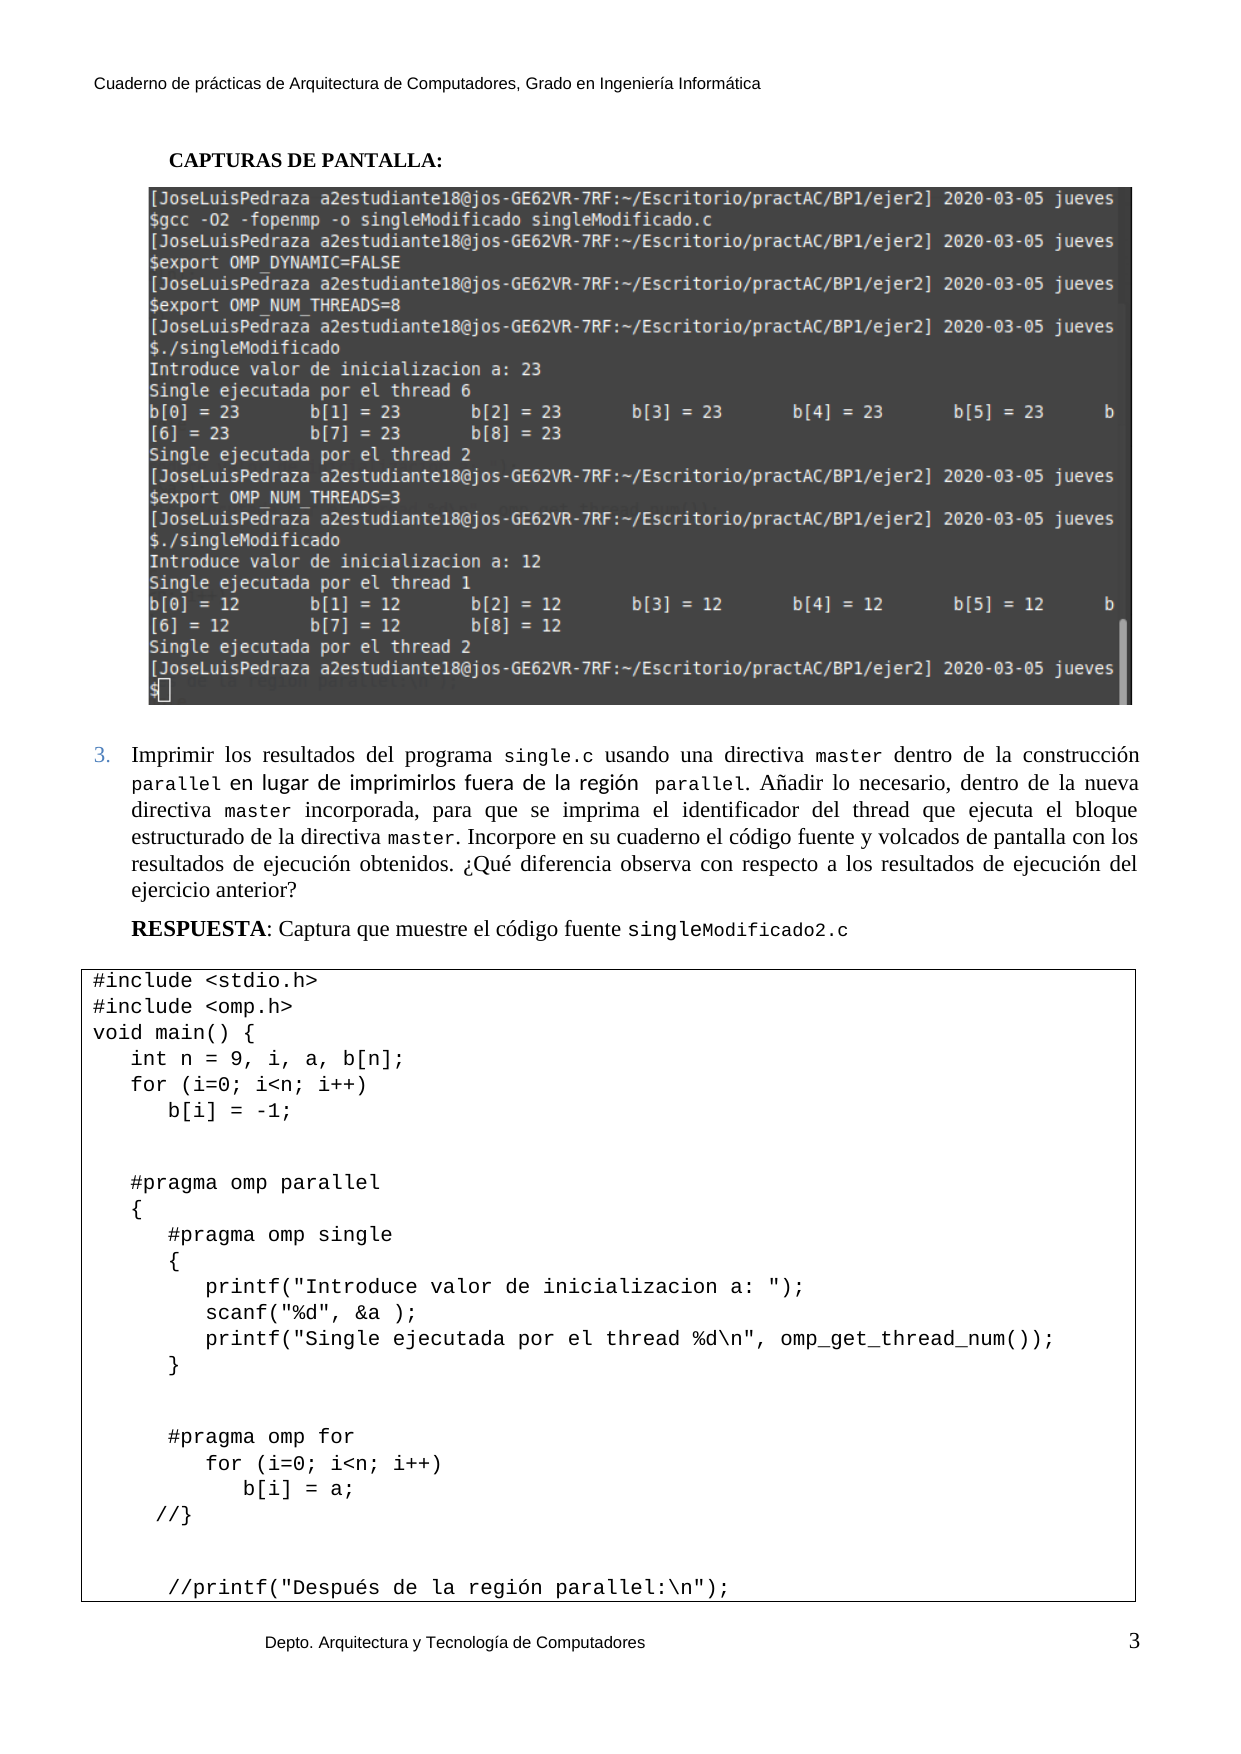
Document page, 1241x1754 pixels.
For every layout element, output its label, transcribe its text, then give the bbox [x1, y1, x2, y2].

text RESPUESTA: Captura que muestre el código fuente singleModificado2.c [131, 915, 1140, 943]
text CAPTURAS DE PANTALLA: [169, 148, 1140, 172]
list Imprimir los resultados del programa single.c usando una directiva master dentro de la construcción parallel en lugar de imprimirlos fuera de la región parallel. Añadir lo necesario, dentro de la nueva directiva master incorporada, para que se imprima el identificador del thread que ejecuta el bloque estructurado de la directiva master. Incorpore en su cuaderno el código fuente y volcados de pantalla con los resultados de ejecución obtenidos. ¿Qué diferencia observa con respecto a los resultados de ejecución del ejercicio anterior? [94, 741, 1140, 903]
table_header #include <stdio.h> #include <omp.h> void main() { int n = 9, i, a, b[n]; for (i=0; i<n; i++) b[i] = -1; #pragma omp parallel { #pragma omp single { printf("Introduce valor de inicializacion a: "); scanf("%d", &a ); printf("Single ejecutada por el thread %d\n", omp_get_thread_num()); } #pragma omp for for (i=0; i<n; i++) b[i] = a; //} //printf("Después de la región parallel:\n"); [82, 970, 1135, 1601]
picture [1035, 187, 1133, 638]
